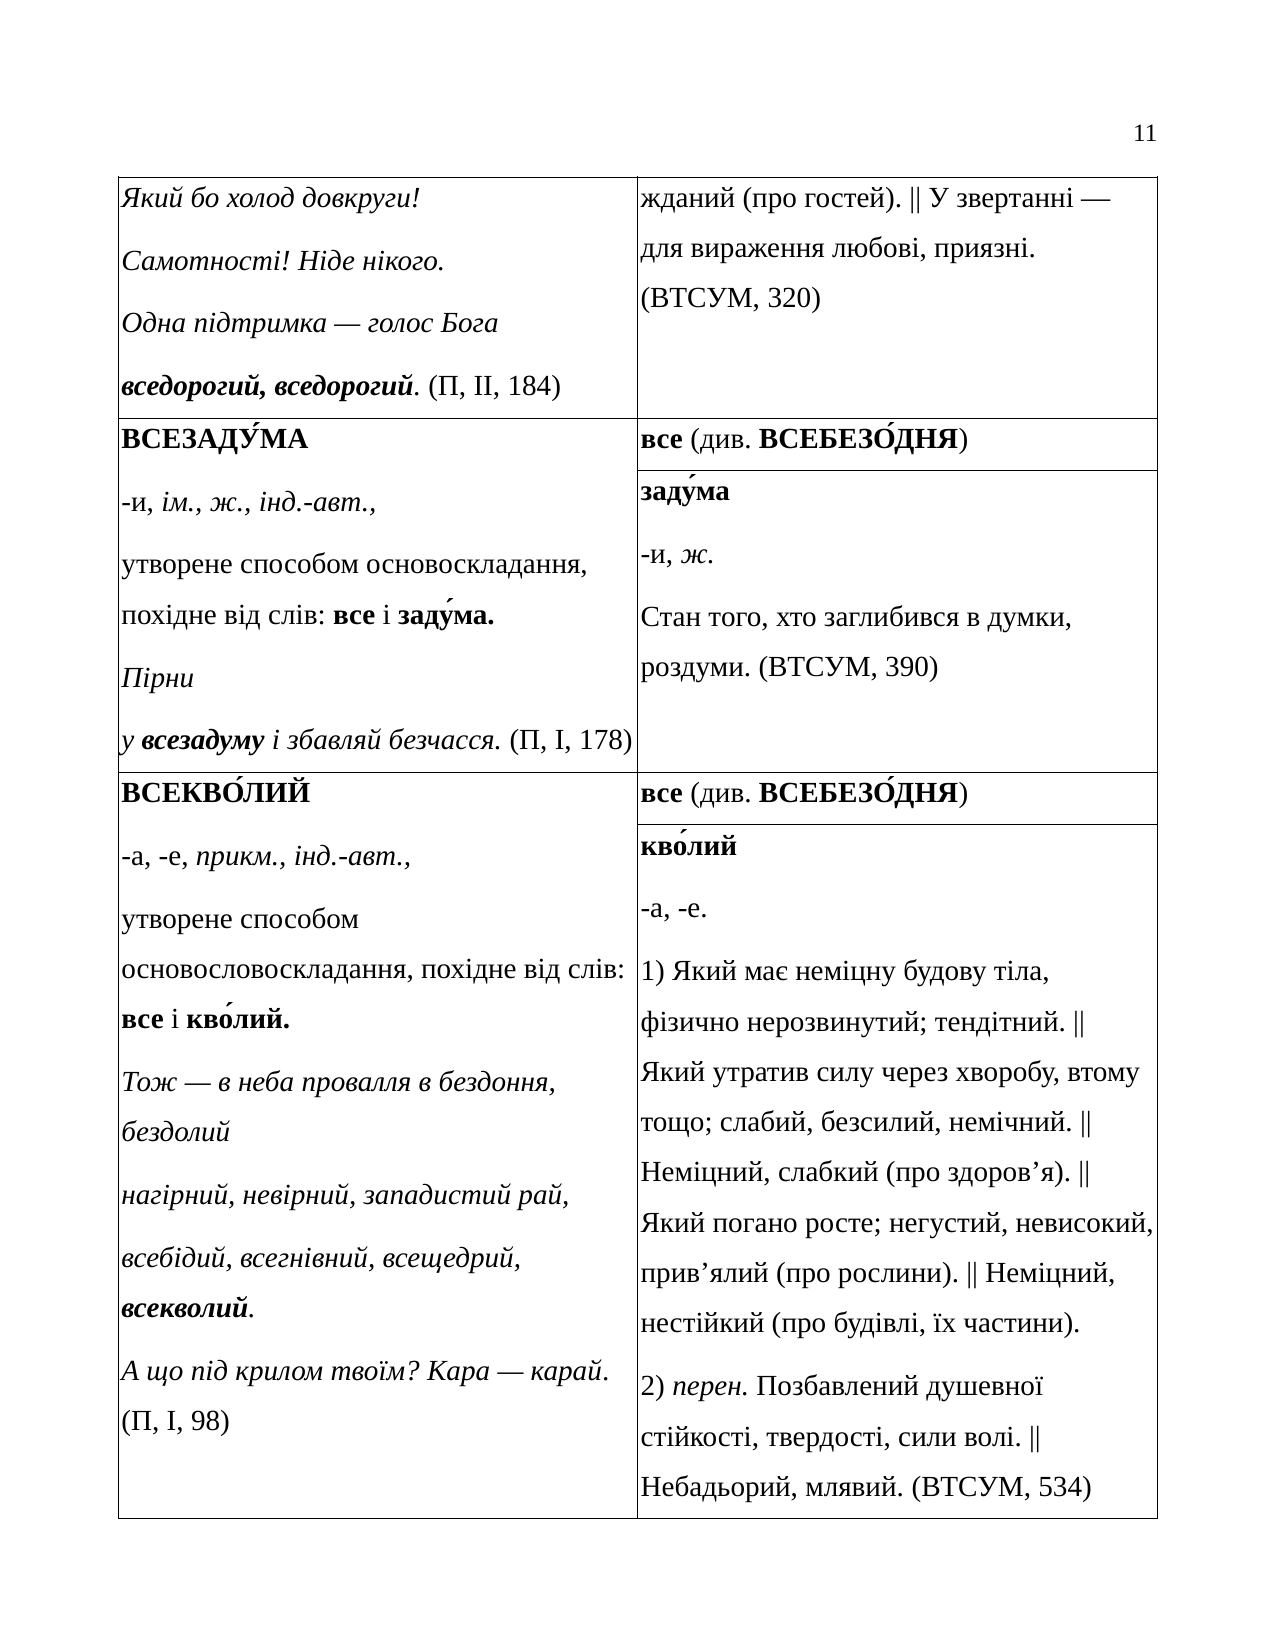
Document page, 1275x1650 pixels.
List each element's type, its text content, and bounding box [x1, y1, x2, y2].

table_cell заду́ма -и, ж. Стан того, хто заглибився в думки, роздуми. (ВТСУМ, 390) [638, 471, 1157, 772]
table_cell все (див. ВСЕБЕЗО́ДНЯ) [638, 773, 1157, 824]
table_cell кво́лий -а, -е. 1) Який має неміцну будову тіла, фізично нерозвинутий; тендітний. || Який утратив силу через хворобу, втому тощо; слабий, безсилий, немічний. || Неміцний, слабкий (про здоров’я). || Який погано росте; негустий, невисокий, прив’ялий (про рослини). || Неміцний, нестійкий (про будівлі, їх частини). 2) перен. Позбавлений душевної стійкості, твердості, сили волі. || Небадьорий, млявий. (ВТСУМ, 534) [638, 825, 1157, 1518]
table_cell ВСЕЗАДУ́́МА -и, ім., ж., інд.-авт., утворене способом основоскладання, похідне від слів: все і заду́ма. Пірни у всезадуму і збавляй безчасся. (П, І, 178) [119, 419, 637, 772]
table_cell все (див. ВСЕБЕЗО́ДНЯ) [638, 419, 1157, 470]
table_cell Який бо холод довкруги! Самотності! Ніде нікого. Одна підтримка — голос Бога вседорогий, вседорогий. (П, ІІ, 184) [119, 178, 637, 417]
table_cell жданий (про гостей). || У звертанні — для вираження любові, приязні. (ВТСУМ, 320) [638, 178, 1157, 417]
table_cell ВСЕКВО́ЛИЙ -а, -е, прикм., інд.-авт., утворене способом основословоскладання, похідне від слів: все і кво́лий. Тож — в неба провалля в бездоння, бездолий нагірний, невірний, западистий рай, всебідий, всегнівний, всещедрий, всекволий. А що під крилом твоїм? Кара — карай. (П, І, 98) [119, 773, 637, 1518]
